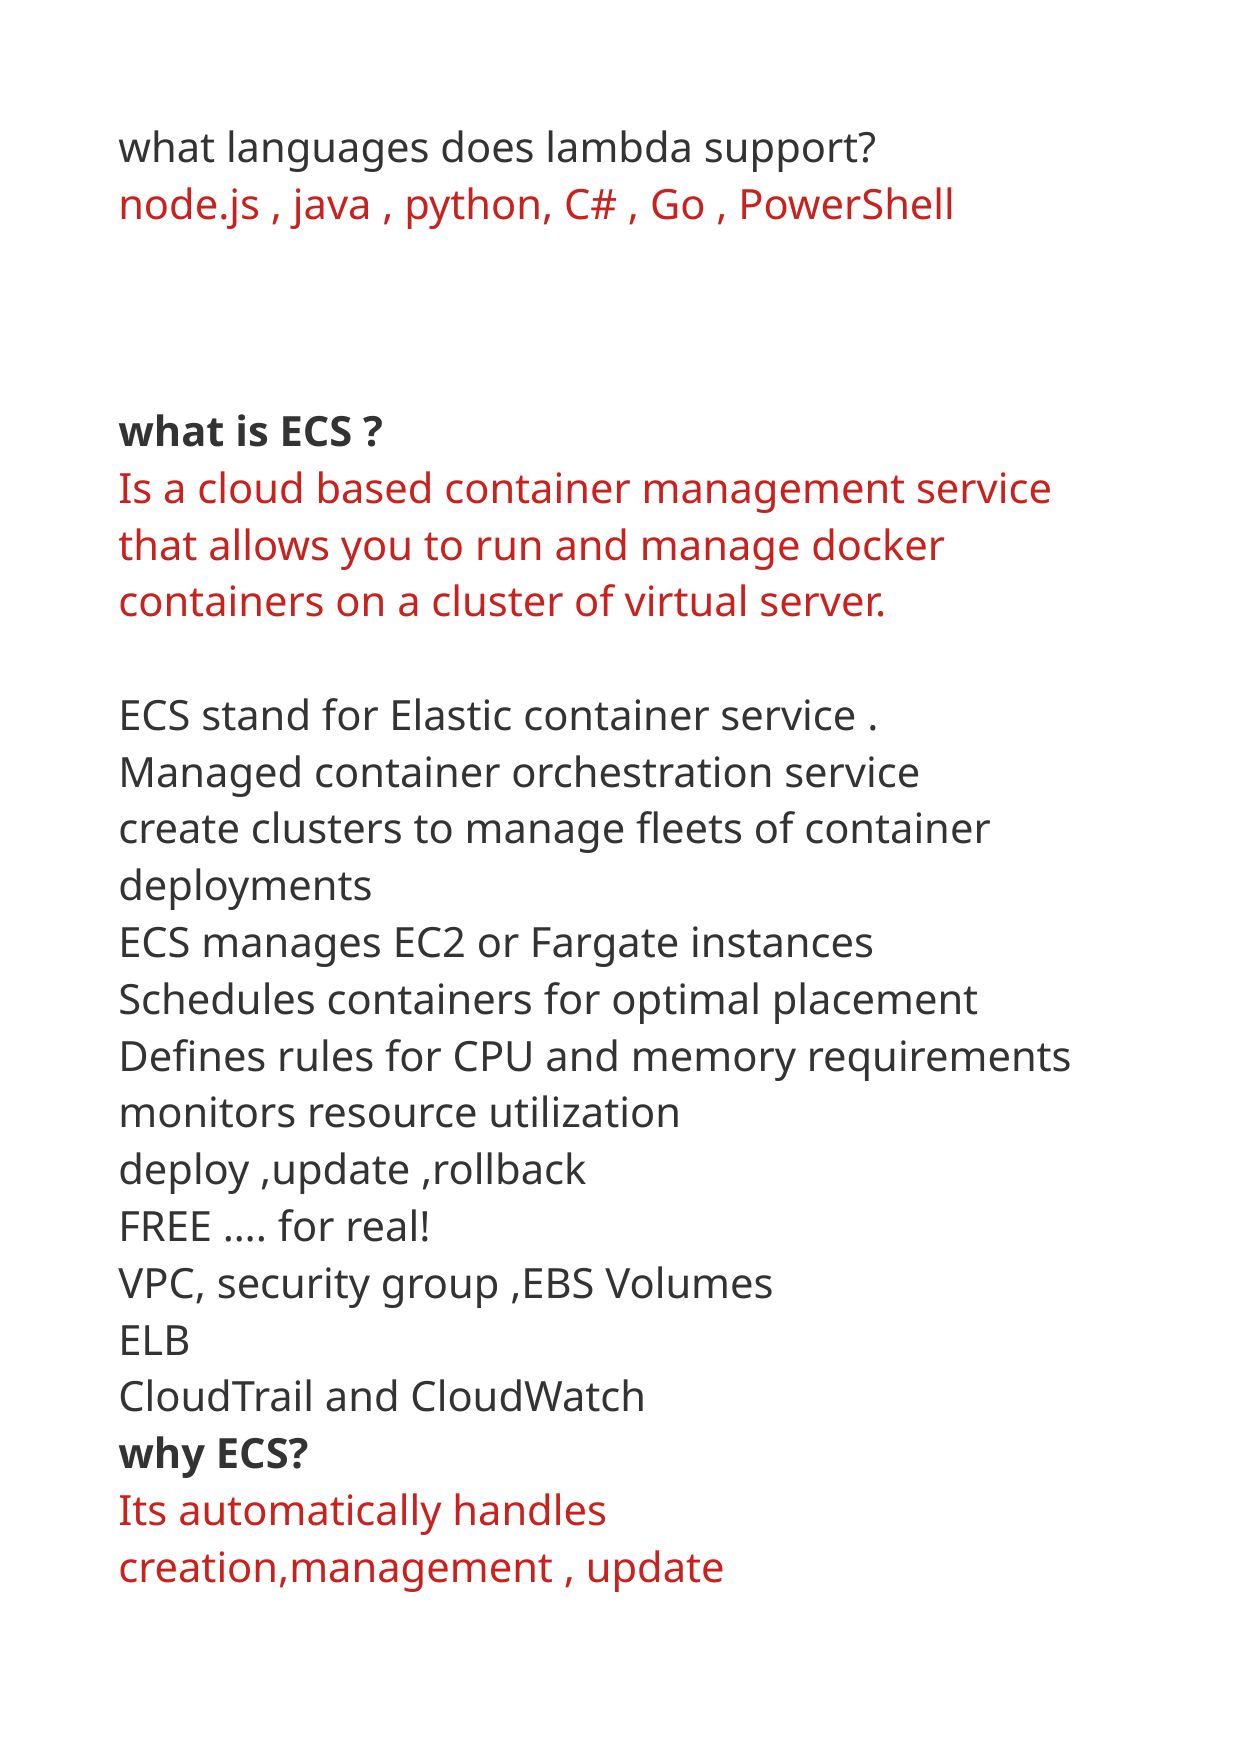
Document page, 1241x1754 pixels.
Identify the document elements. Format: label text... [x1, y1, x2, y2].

text deploy ,update ,rollback [118, 1140, 1122, 1197]
text FREE …. for real! [118, 1197, 1122, 1253]
text Its automatically handles [118, 1481, 1122, 1537]
text VPC, security group ,EBS Volumes [118, 1253, 1122, 1310]
text what languages does lambda support? [118, 118, 1122, 175]
text node.js , java , python, C# , Go , PowerShell [118, 175, 1122, 232]
text monitors resource utilization [118, 1083, 1122, 1140]
text Schedules containers for optimal placement [118, 970, 1122, 1026]
text CloudTrail and CloudWatch [118, 1367, 1122, 1424]
text ECS stand for Elastic container service . [118, 686, 1122, 743]
text what is ECS ? [118, 402, 1122, 459]
text Managed container orchestration service [118, 743, 1122, 799]
text ELB [118, 1310, 1122, 1367]
text create clusters to manage fleets of container deployments [118, 799, 1122, 913]
text Is a cloud based container management service that allows you to run and manage docker containers on a cluster of virtual server. [118, 459, 1122, 629]
text why ECS? [118, 1424, 1122, 1481]
text creation,management , update [118, 1537, 1122, 1594]
text ECS manages EC2 or Fargate instances [118, 913, 1122, 970]
text Defines rules for CPU and memory requirements [118, 1026, 1122, 1083]
